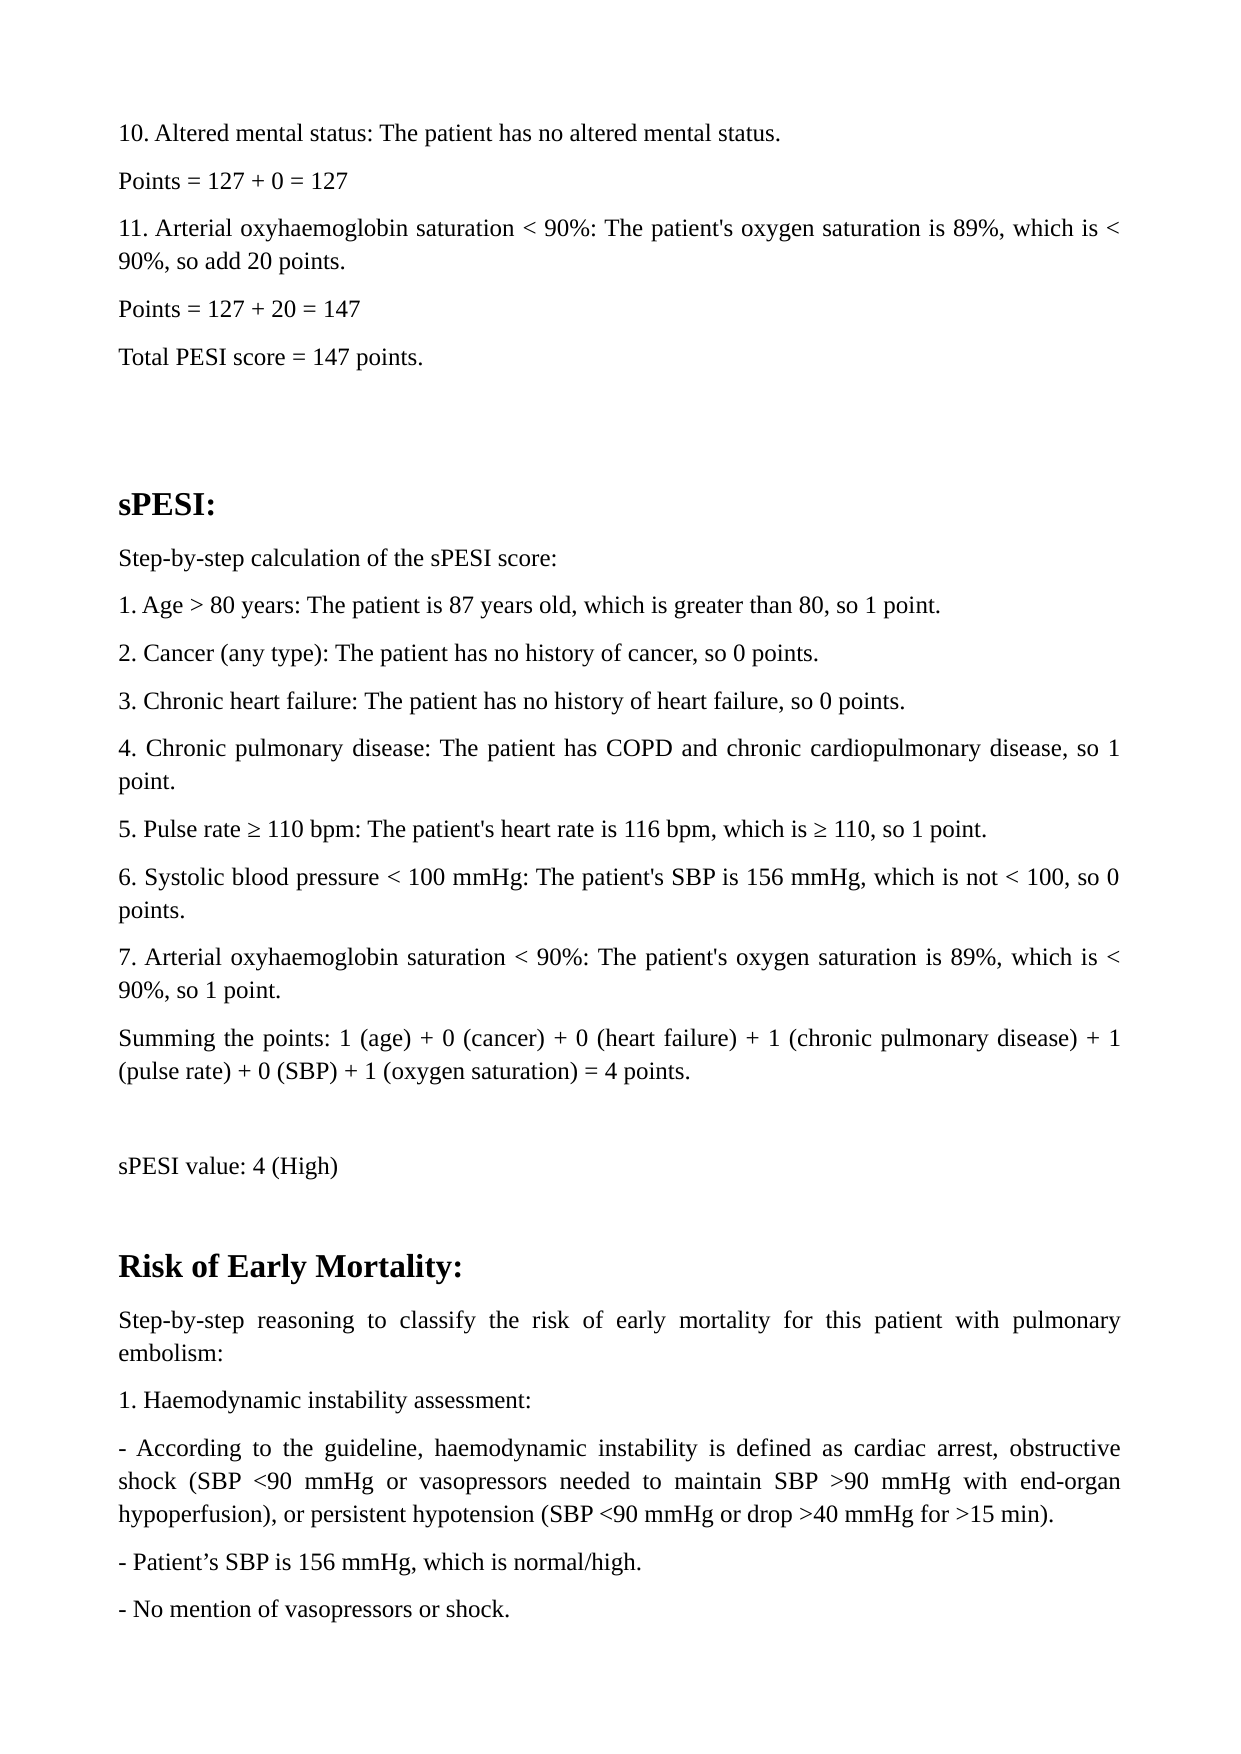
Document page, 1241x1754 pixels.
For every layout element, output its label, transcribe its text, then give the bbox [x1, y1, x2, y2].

text Total PESI score = 147 points. [118, 342, 1122, 370]
text 4. Chronic pulmonary disease: The patient has COPD and chronic cardiopulmonary disease, so 1 point. [118, 733, 1122, 795]
text 11. Arterial oxyhaemoglobin saturation < 90%: The patient's oxygen saturation is 89%, which is < 90%, so add 20 points. [118, 213, 1122, 275]
text 10. Altered mental status: The patient has no altered mental status. [118, 118, 1122, 147]
text 6. Systolic blood pressure < 100 mmHg: The patient's SBP is 156 mmHg, which is not < 100, so 0 points. [118, 862, 1122, 923]
text - Patient’s SBP is 156 mmHg, which is normal/high. [118, 1547, 1122, 1576]
text Step-by-step reasoning to classify the risk of early mortality for this patient with pulmonary embolism: [118, 1305, 1122, 1367]
text 3. Chronic heart failure: The patient has no history of heart failure, so 0 points. [118, 686, 1122, 714]
text sPESI value: 4 (High) [118, 1151, 1122, 1180]
text sPESI: [118, 484, 1122, 523]
text 1. Age > 80 years: The patient is 87 years old, which is greater than 80, so 1 point. [118, 591, 1122, 619]
text 1. Haemodynamic instability assessment: [118, 1386, 1122, 1414]
text 2. Cancer (any type): The patient has no history of cancer, so 0 points. [118, 638, 1122, 667]
text 5. Pulse rate ≥ 110 bpm: The patient's heart rate is 116 bpm, which is ≥ 110, so 1 point. [118, 814, 1122, 843]
text Risk of Early Mortality: [118, 1246, 1122, 1285]
text Summing the points: 1 (age) + 0 (cancer) + 0 (heart failure) + 1 (chronic pulmonary disease) + 1 (pulse rate) + 0 (SBP) + 1 (oxygen saturation) = 4 points. [118, 1023, 1122, 1085]
text Step-by-step calculation of the sPESI score: [118, 543, 1122, 572]
text Points = 127 + 20 = 147 [118, 294, 1122, 323]
text 7. Arterial oxyhaemoglobin saturation < 90%: The patient's oxygen saturation is 89%, which is < 90%, so 1 point. [118, 942, 1122, 1004]
text - No mention of vasopressors or shock. [118, 1594, 1122, 1623]
text - According to the guideline, haemodynamic instability is defined as cardiac arrest, obstructive shock (SBP <90 mmHg or vasopressors needed to maintain SBP >90 mmHg with end-organ hypoperfusion), or persistent hypotension (SBP <90 mmHg or drop >40 mmHg for >15 min). [118, 1433, 1122, 1528]
text Points = 127 + 0 = 127 [118, 166, 1122, 194]
